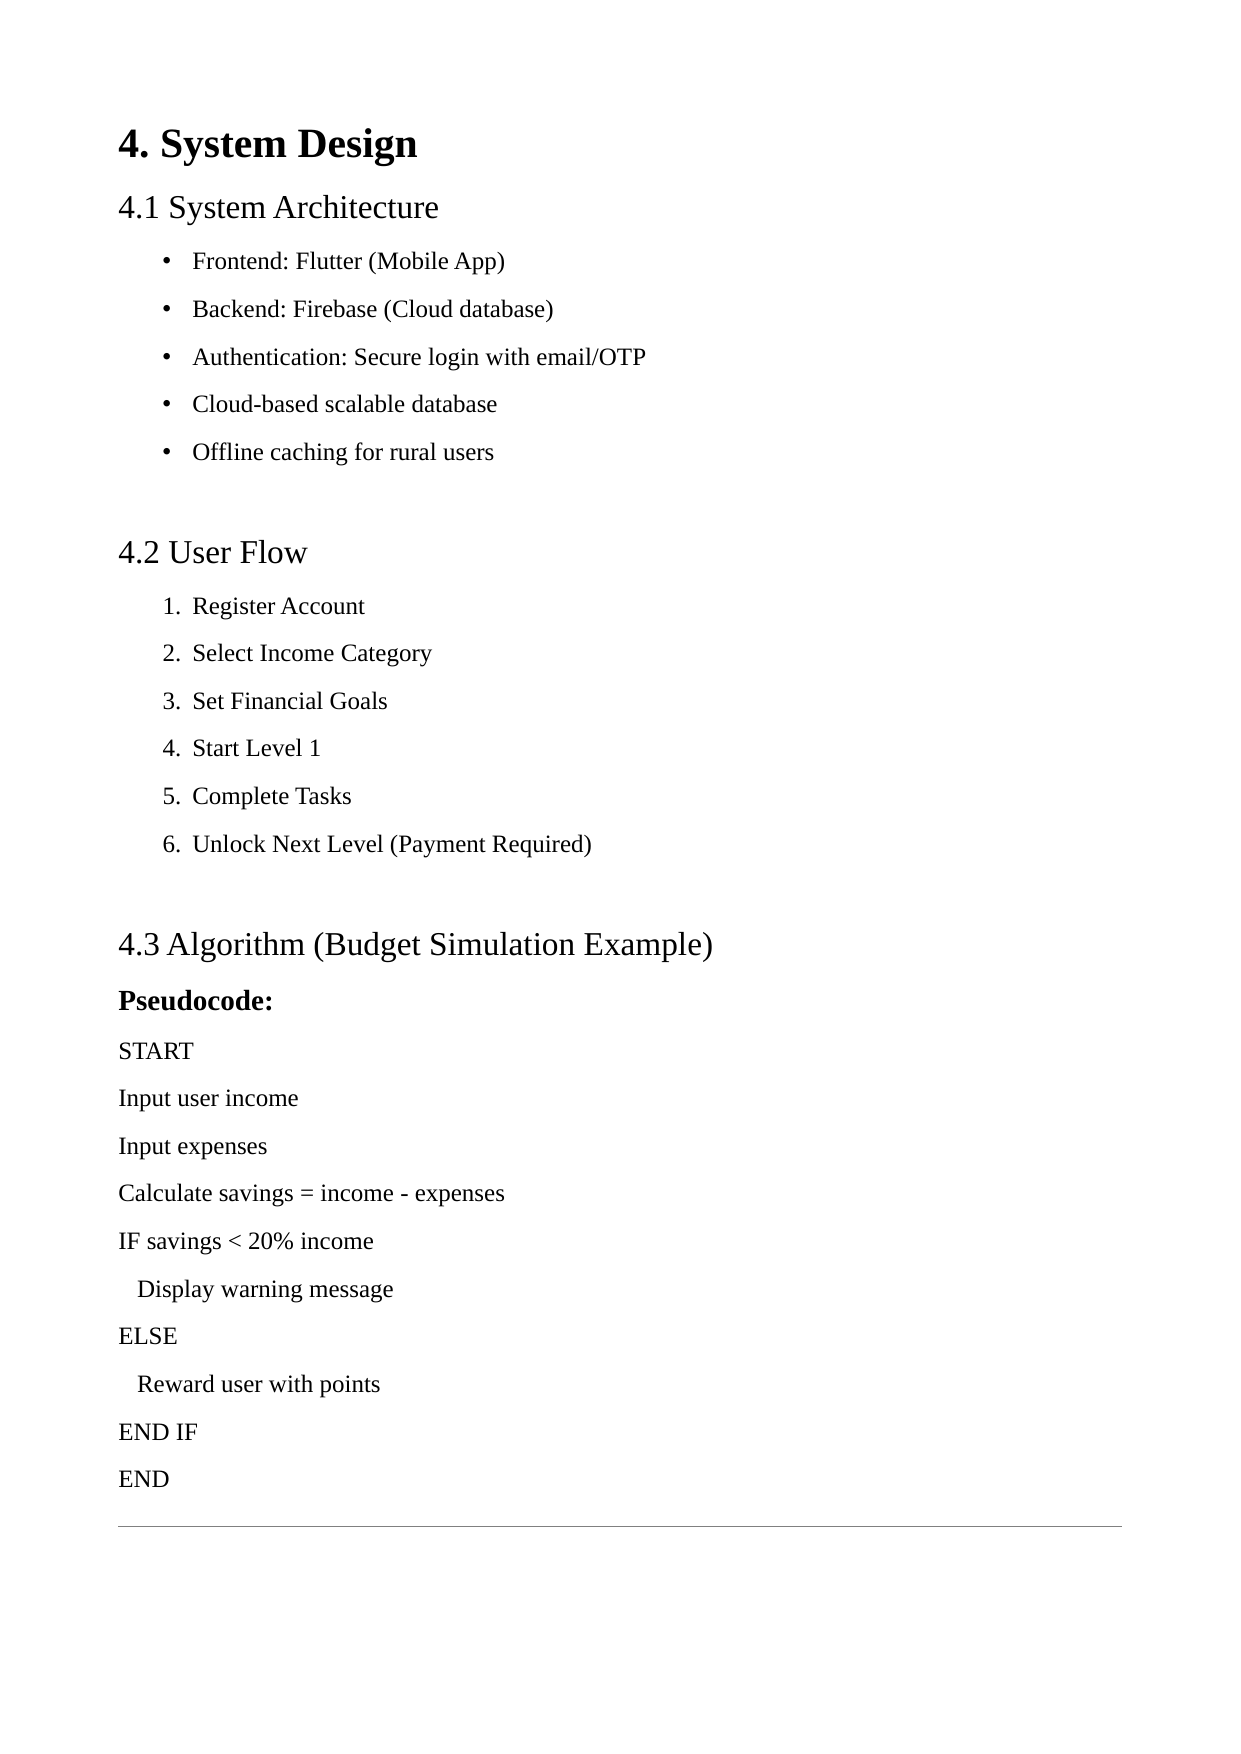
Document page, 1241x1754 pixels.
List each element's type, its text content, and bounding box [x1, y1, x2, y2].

subtitle 4.3 Algorithm (Budget Simulation Example) [118, 924, 1122, 962]
list Start Level 1 [162, 733, 1122, 762]
text START [118, 1036, 1122, 1064]
text ELSE [118, 1321, 1122, 1350]
list Offline caching for rural users [162, 437, 1122, 466]
text END [118, 1464, 1122, 1493]
text Pseudocode: [118, 983, 1122, 1016]
text Input user income [118, 1083, 1122, 1112]
list Unlock Next Level (Payment Required) [162, 829, 1122, 857]
text END IF [118, 1417, 1122, 1445]
text Calculate savings = income - expenses [118, 1178, 1122, 1207]
text Display warning message [118, 1274, 1122, 1302]
list Set Financial Goals [162, 686, 1122, 715]
text IF savings < 20% income [118, 1226, 1122, 1255]
subtitle 4.1 System Architecture [118, 188, 1122, 226]
list Frontend: Flutter (Mobile App) [162, 246, 1122, 275]
list Cloud-based scalable database [162, 389, 1122, 418]
subtitle 4.2 User Flow [118, 532, 1122, 570]
subtitle 4. System Design [118, 118, 1122, 166]
list Backend: Firebase (Cloud database) [162, 294, 1122, 323]
text Input expenses [118, 1131, 1122, 1160]
list Complete Tasks [162, 781, 1122, 810]
list Authentication: Secure login with email/OTP [162, 342, 1122, 370]
list Select Income Category [162, 638, 1122, 667]
text Reward user with points [118, 1369, 1122, 1398]
list Register Account [162, 591, 1122, 619]
